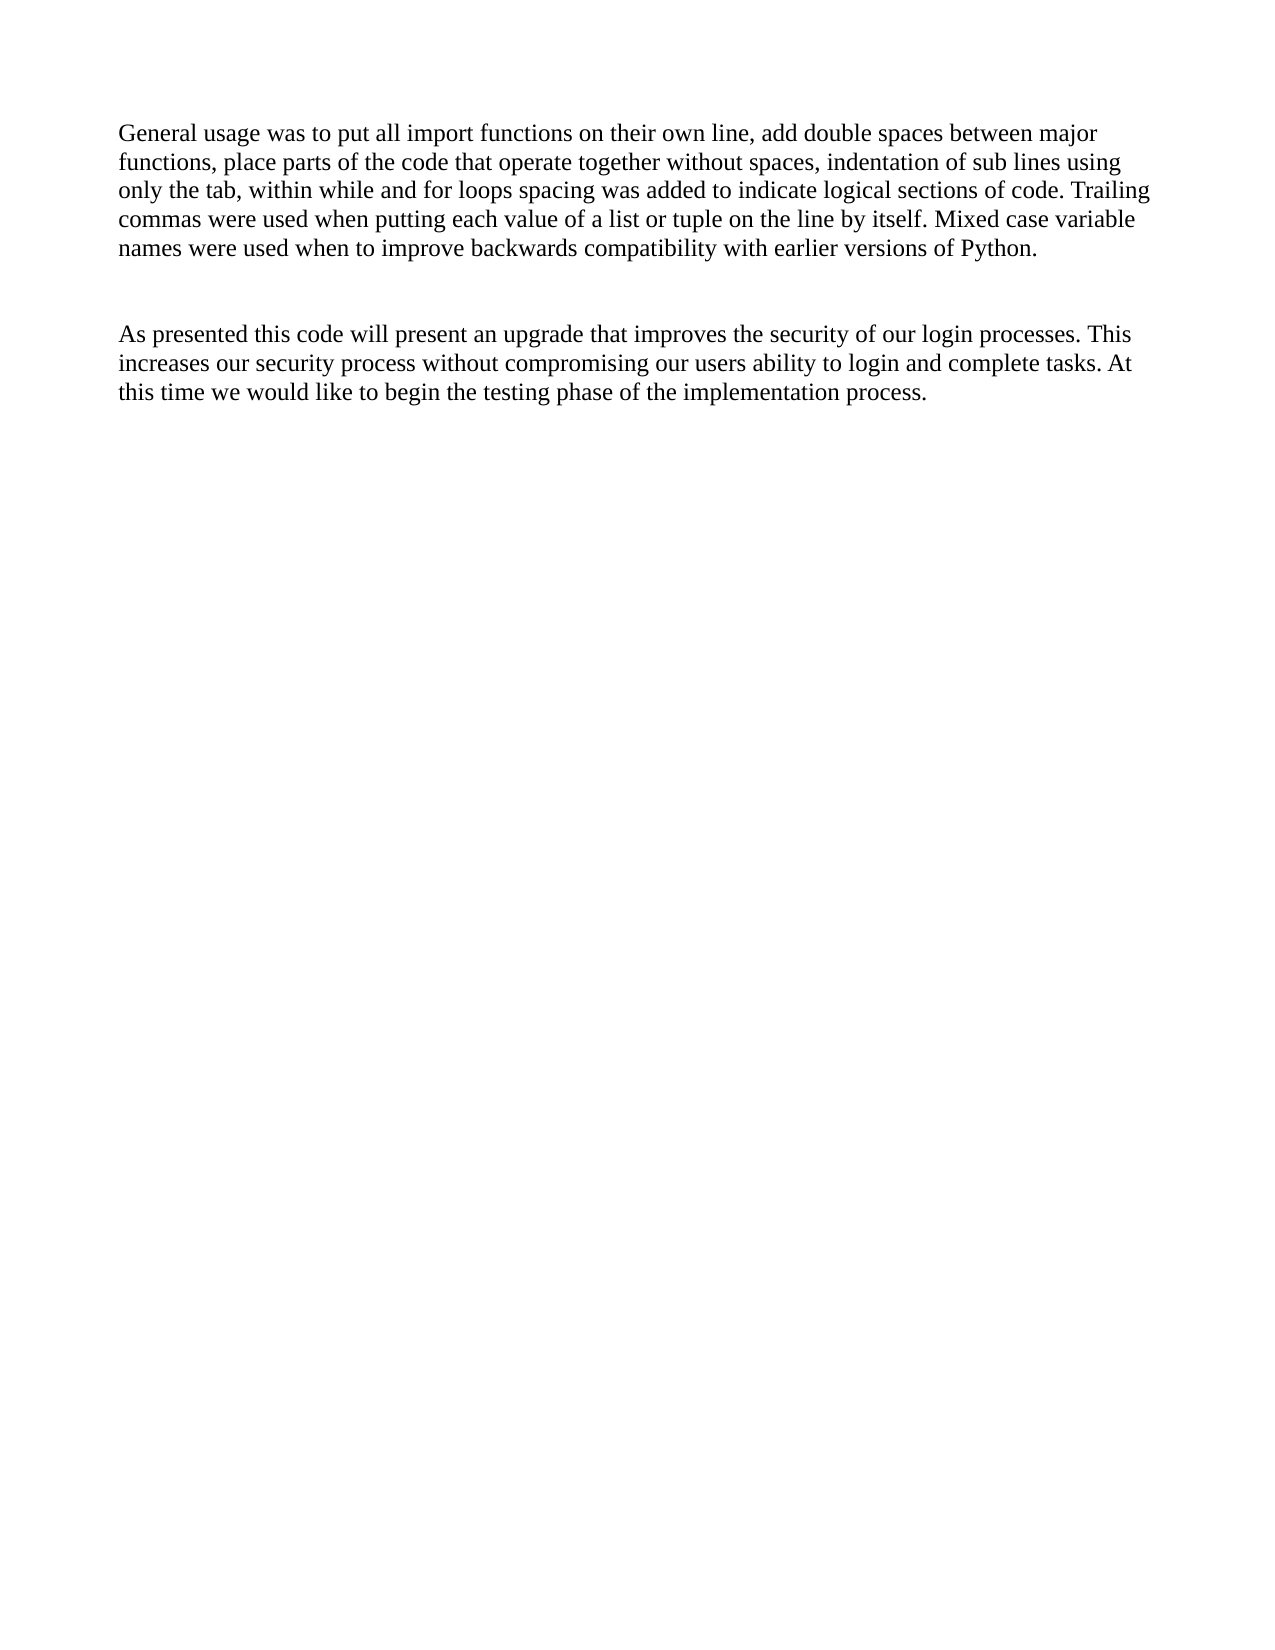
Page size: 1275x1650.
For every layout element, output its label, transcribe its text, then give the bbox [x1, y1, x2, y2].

text As presented this code will present an upgrade that improves the security of our login processes. This increases our security process without compromising our users ability to login and complete tasks. At this time we would like to begin the testing phase of the implementation process. [118, 319, 1157, 406]
text General usage was to put all import functions on their own line, add double spaces between major functions, place parts of the code that operate together without spaces, indentation of sub lines using only the tab, within while and for loops spacing was added to indicate logical sections of code. Trailing commas were used when putting each value of a list or tuple on the line by itself. Mixed case variable names were used when to improve backwards compatibility with earlier versions of Python. [118, 118, 1157, 262]
